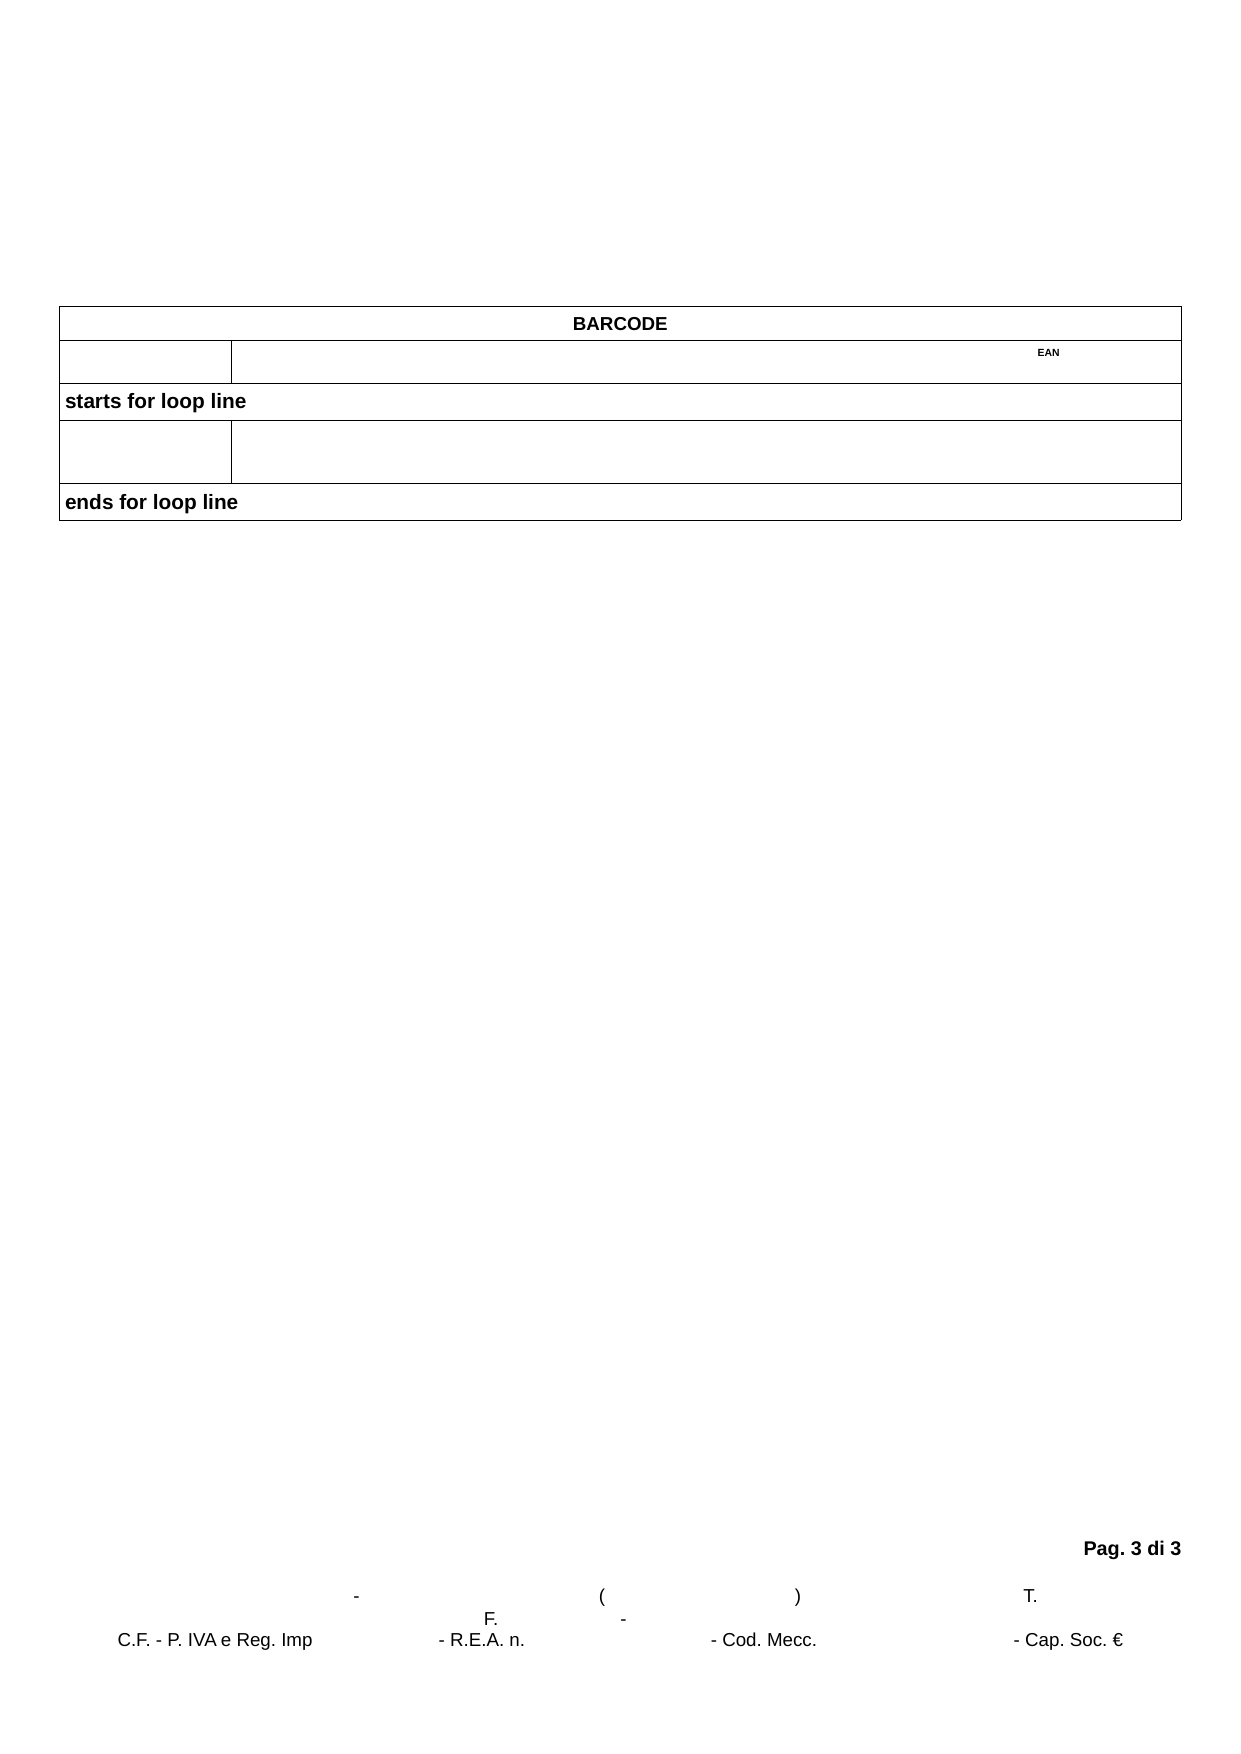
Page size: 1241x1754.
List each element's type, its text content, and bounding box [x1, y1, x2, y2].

table_header BARCODE [60, 307, 1181, 340]
table_cell <get_language('DESCRIZIONE ARTICOLO', getLang())> [232, 341, 916, 383]
table_cell <('%s' % l.product_id.colour) if l.product_id.colour else ''> [232, 445, 916, 483]
text </if> [59, 521, 1181, 542]
table_cell EAN [916, 341, 1181, 383]
table_cell starts for loop line [60, 384, 1181, 420]
table_cell <l.product_id.default_code or ''> [60, 421, 231, 483]
table_cell <get_language('CODICE ARTICOLO', getLang())> [60, 341, 231, 383]
table_cell <(l.product_id.ean13 or l.product_id.supplier_ean13 or '') if o.partner_id.show_codebar else ''> [916, 421, 1181, 483]
table_cell <l.name if l.use_text_description else (l.product_id.name or '')> [232, 421, 916, 445]
table_cell ends for loop line [60, 484, 1181, 520]
